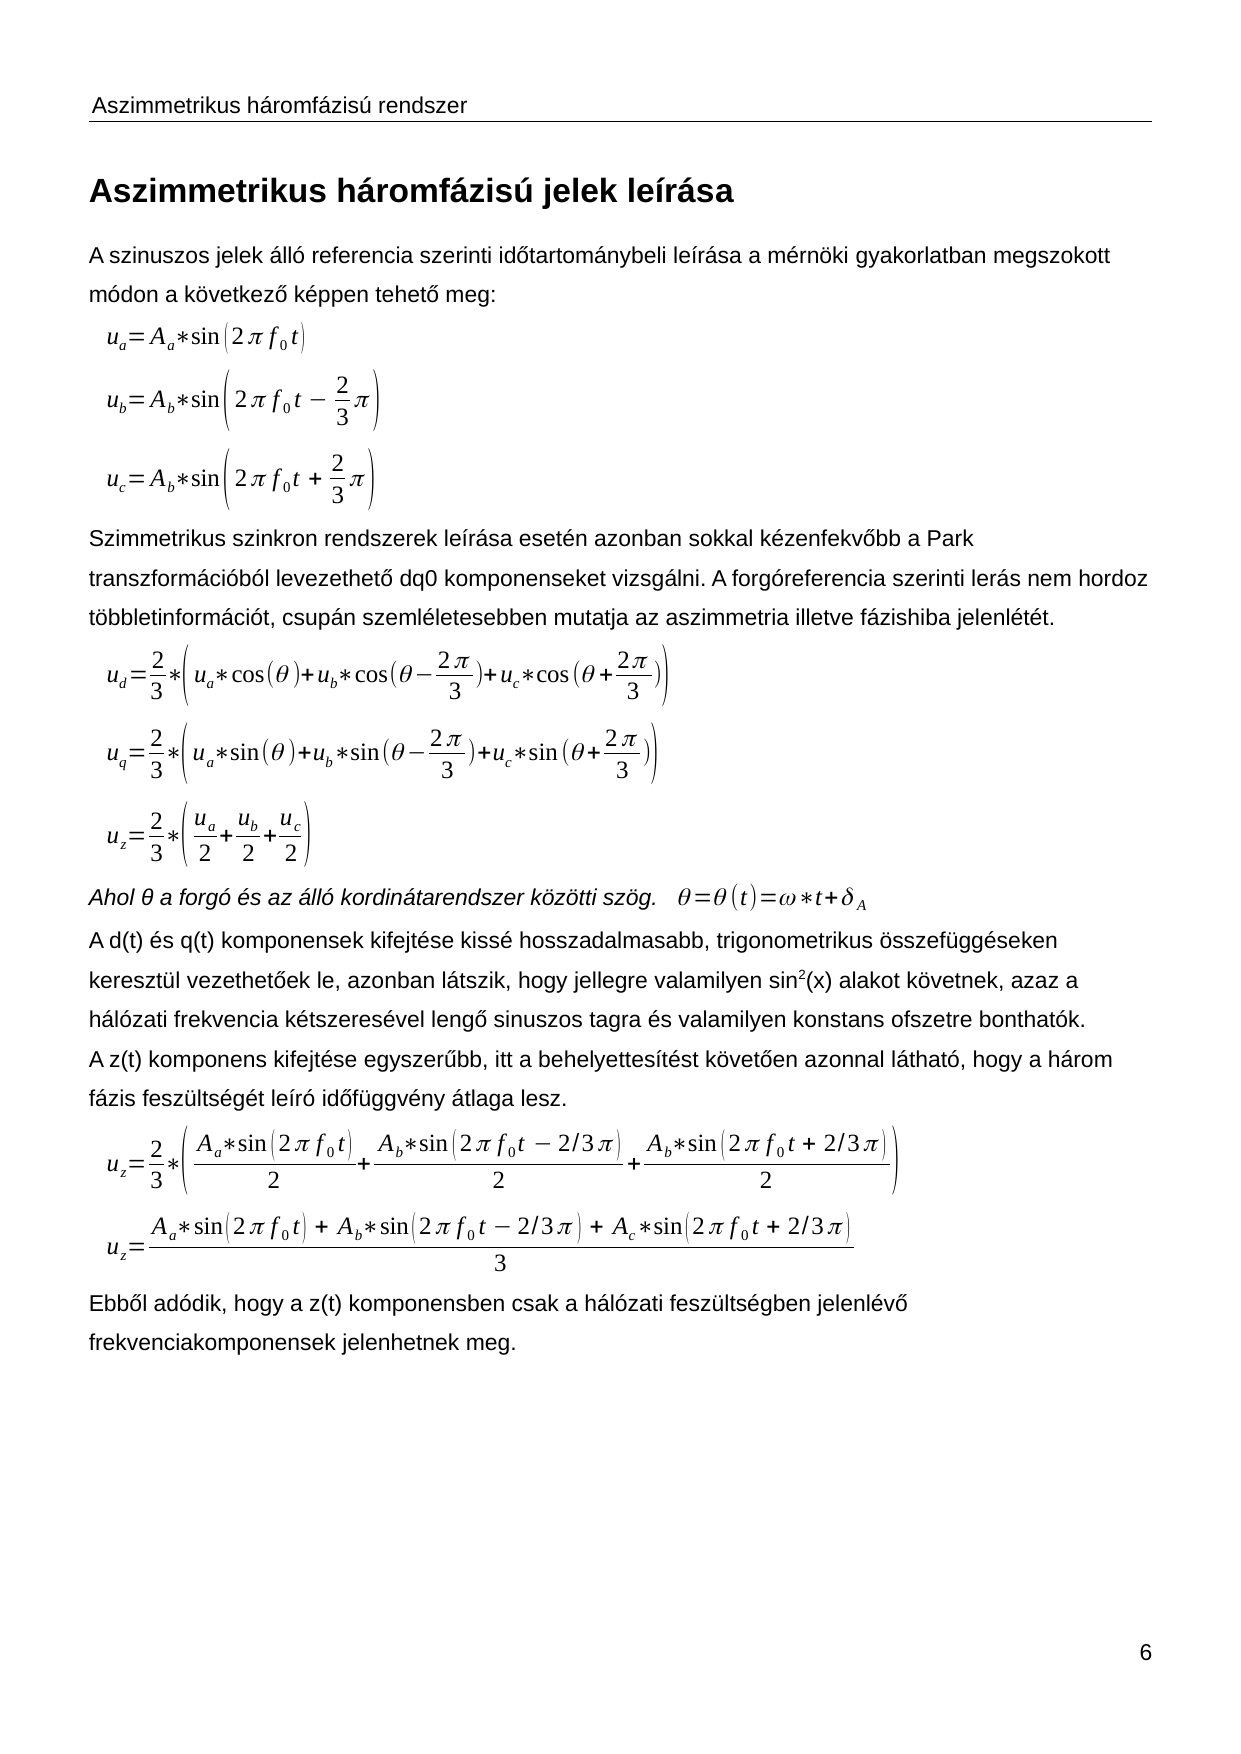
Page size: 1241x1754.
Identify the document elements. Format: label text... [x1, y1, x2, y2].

text A szinuszos jelek álló referencia szerinti időtartománybeli leírása a mérnöki gyakorlatban megszokott módon a következő képpen tehető meg: [88, 242, 1152, 308]
text Ahol θ a forgó és az álló kordinátarendszer közötti szög. [88, 882, 1152, 914]
text Szimmetrikus szinkron rendszerek leírása esetén azonban sokkal kézenfekvőbb a Park transzformációból levezethető dq0 komponenseket vizsgálni. A forgóreferencia szerinti lerás nem hordoz többletinformációt, csupán szemléletesebben mutatja az aszimmetria illetve fázishiba jelenlétét. [88, 525, 1152, 630]
text A d(t) és q(t) komponensek kifejtése kissé hosszadalmasabb, trigonometrikus összefüggéseken keresztül vezethetőek le, azonban látszik, hogy jellegre valamilyen sin2(x) alakot követnek, azaz a hálózati frekvencia kétszeresével lengő sinuszos tagra és valamilyen konstans ofszetre bonthatók. [88, 927, 1152, 1033]
subtitle Aszimmetrikus háromfázisú jelek leírása [88, 171, 1152, 210]
text Ebből adódik, hogy a z(t) komponensben csak a hálózati feszültségben jelenlévő frekvenciakomponensek jelenhetnek meg. [88, 1290, 1152, 1356]
text A z(t) komponens kifejtése egyszerűbb, itt a behelyettesítést követően azonnal látható, hogy a három fázis feszültségét leíró időfüggvény átlaga lesz. [88, 1046, 1152, 1112]
